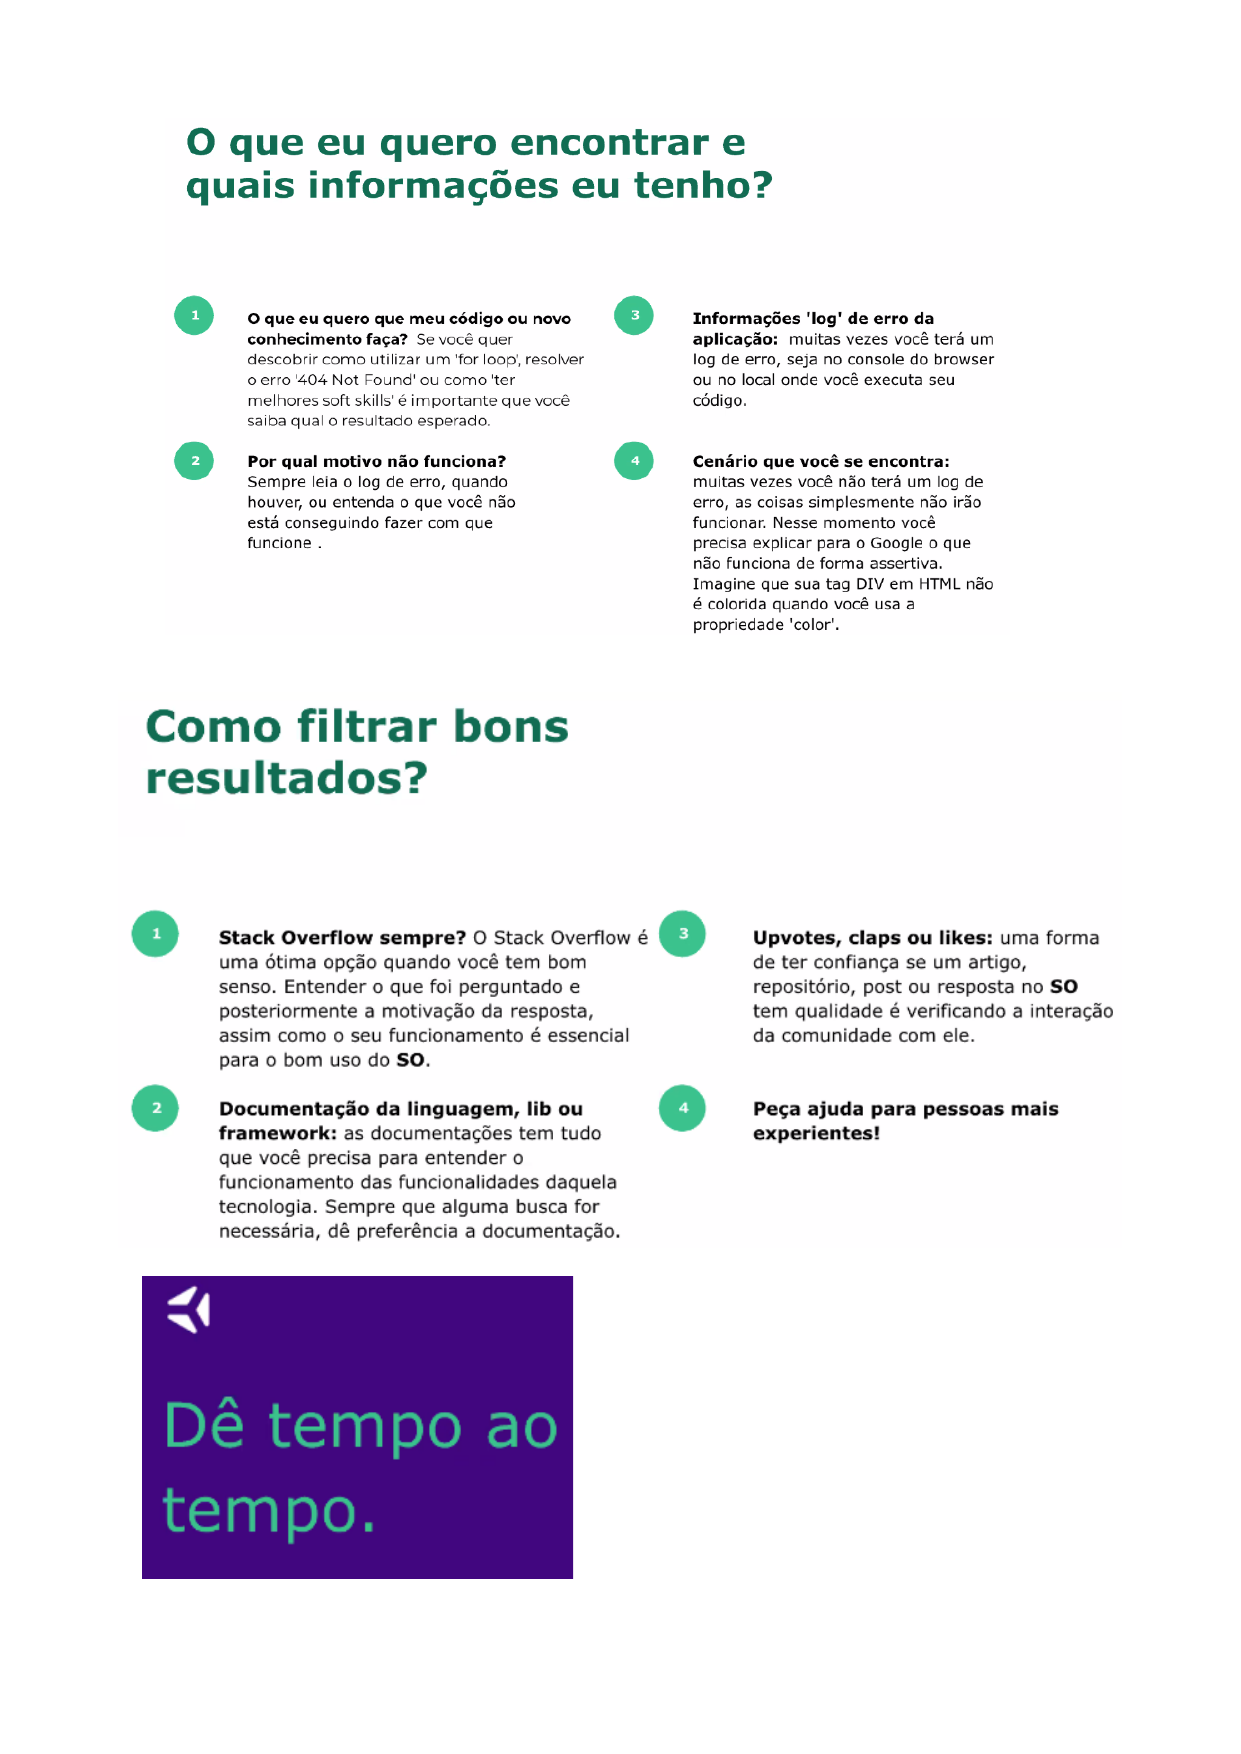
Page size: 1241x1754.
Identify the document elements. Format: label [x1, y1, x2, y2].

picture [164, 118, 1010, 635]
picture [142, 1276, 574, 1579]
picture [118, 692, 1123, 1248]
